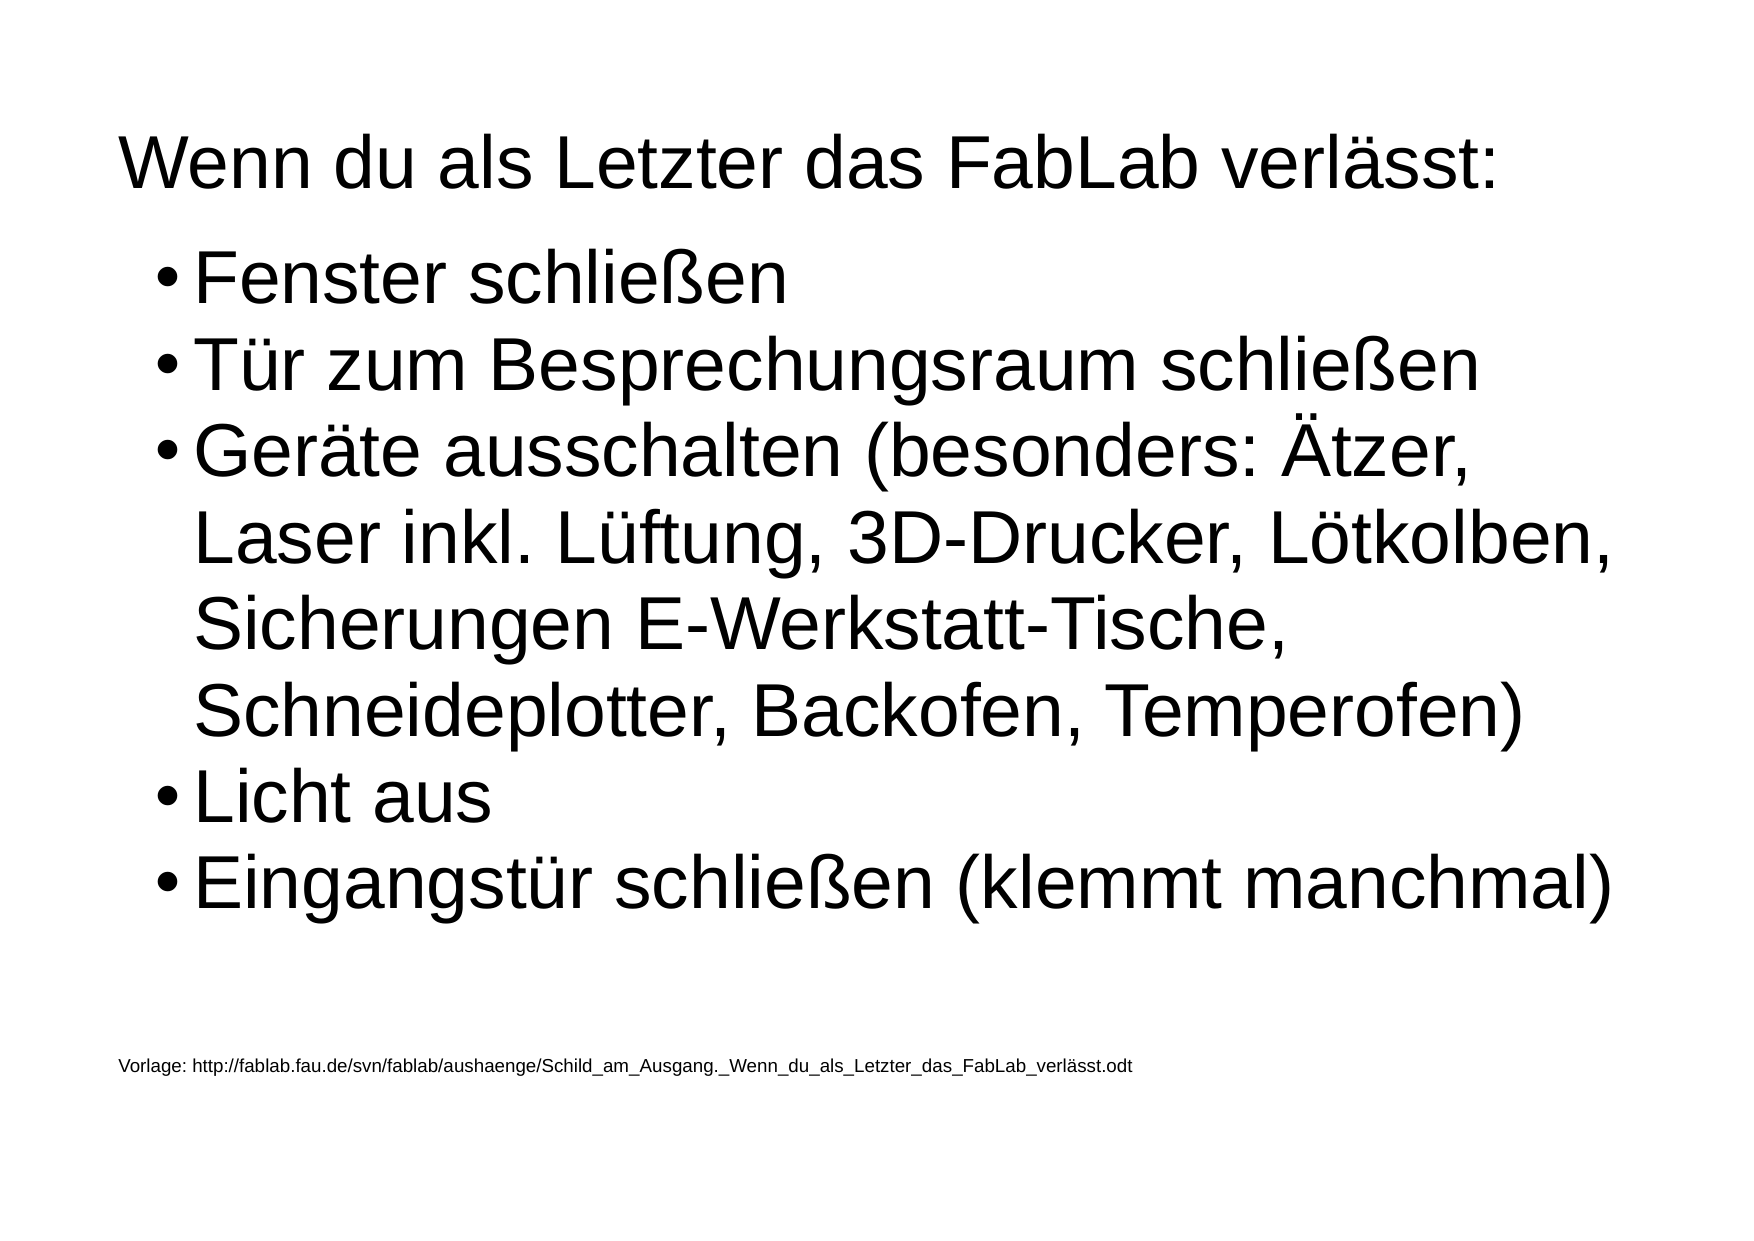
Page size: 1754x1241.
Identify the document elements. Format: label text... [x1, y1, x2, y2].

list Tür zum Besprechungsraum schließen [156, 320, 1636, 406]
text Wenn du als Letzter das FabLab verlässt: [118, 118, 1636, 204]
list Geräte ausschalten (besonders: Ätzer, Laser inkl. Lüftung, 3D-Drucker, Lötkolben, Sicherungen E-Werkstatt-Tische, Schneideplotter, Backofen, Temperofen) [156, 406, 1636, 752]
list Eingangstür schließen (klemmt manchmal) [156, 838, 1636, 925]
list Fenster schließen [156, 233, 1636, 320]
text Vorlage: http://fablab.fau.de/svn/fablab/aushaenge/Schild_am_Ausgang._Wenn_du_als_Letzter_das_FabLab_verlässt.odt [118, 1054, 1636, 1076]
list Licht aus [156, 752, 1636, 838]
